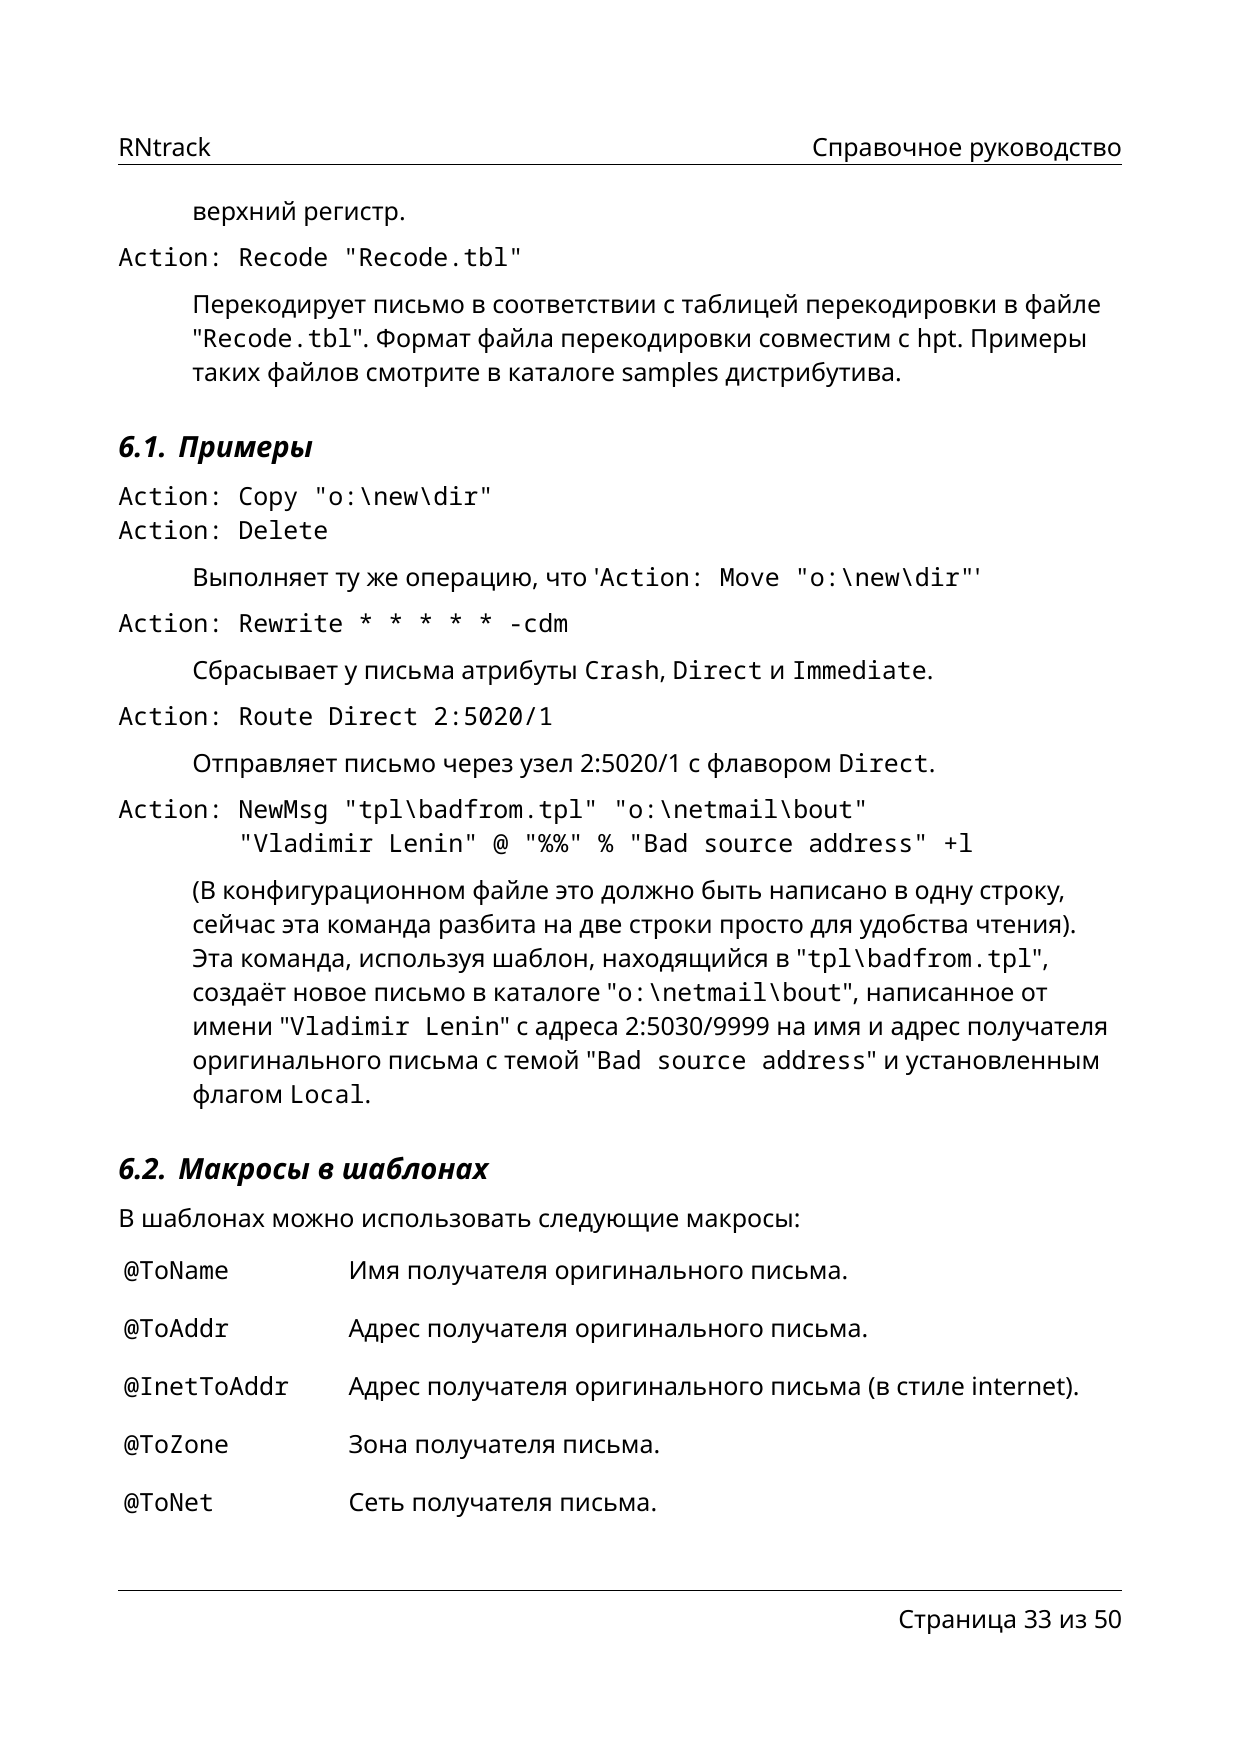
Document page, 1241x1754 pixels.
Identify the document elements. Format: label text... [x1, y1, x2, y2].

table_cell Адрес получателя оригинального письма (в стиле internet). [343, 1363, 1122, 1421]
text Выполняет ту же операцию, что 'Action: Move "o:\new\dir"' [192, 559, 1122, 593]
text (В конфигурационном файле это должно быть написано в одну строку, сейчас эта команда разбита на две строки просто для удобства чтения). Эта команда, используя шаблон, находящийся в "tpl\badfrom.tpl", создаёт новое письмо в каталоге "o:\netmail\bout", написанное от имени "Vladimir Lenin" с адреса 2:5030/9999 на имя и адрес получателя оригинального письма с темой "Bad source address" и установленным флагом Local. [192, 873, 1122, 1111]
table_cell @InetToAddr [118, 1363, 343, 1421]
table_header @ToName [118, 1247, 343, 1305]
text Отправляет письмо через узел 2:5020/1 с флавором Direct. [192, 745, 1122, 779]
text Action: Recode "Recode.tbl" [118, 240, 1122, 274]
text Action: NewMsg "tpl\badfrom.tpl" "o:\netmail\bout" "Vladimir Lenin" @ "%%" % "Bad source address" +l [118, 792, 1122, 860]
table_cell Сеть получателя письма. [343, 1479, 1122, 1537]
table_cell @ToAddr [118, 1305, 343, 1363]
table_cell Адрес получателя оригинального письма. [343, 1305, 1122, 1363]
text верхний регистр. [192, 193, 1122, 228]
subtitle Макросы в шаблонах [118, 1148, 1122, 1188]
text Action: Rewrite * * * * * -cdm [118, 606, 1122, 640]
table_header Имя получателя оригинального письма. [343, 1247, 1122, 1305]
subtitle Примеры [118, 426, 1122, 466]
text Action: Copy "o:\new\dir" Action: Delete [118, 478, 1122, 547]
text В шаблонах можно использовать следующие макросы: [118, 1201, 1122, 1235]
table_cell @ToNet [118, 1479, 343, 1537]
table_cell Зона получателя письма. [343, 1421, 1122, 1479]
text Action: Route Direct 2:5020/1 [118, 699, 1122, 733]
text Перекодирует письмо в соответствии с таблицей перекодировки в файле "Recode.tbl". Формат файла перекодировки совместим с hpt. Примеры таких файлов смотрите в каталоге samples дистрибутива. [192, 287, 1122, 389]
table_cell @ToZone [118, 1421, 343, 1479]
text Сбрасывает у письма атрибуты Crash, Direct и Immediate. [192, 652, 1122, 686]
